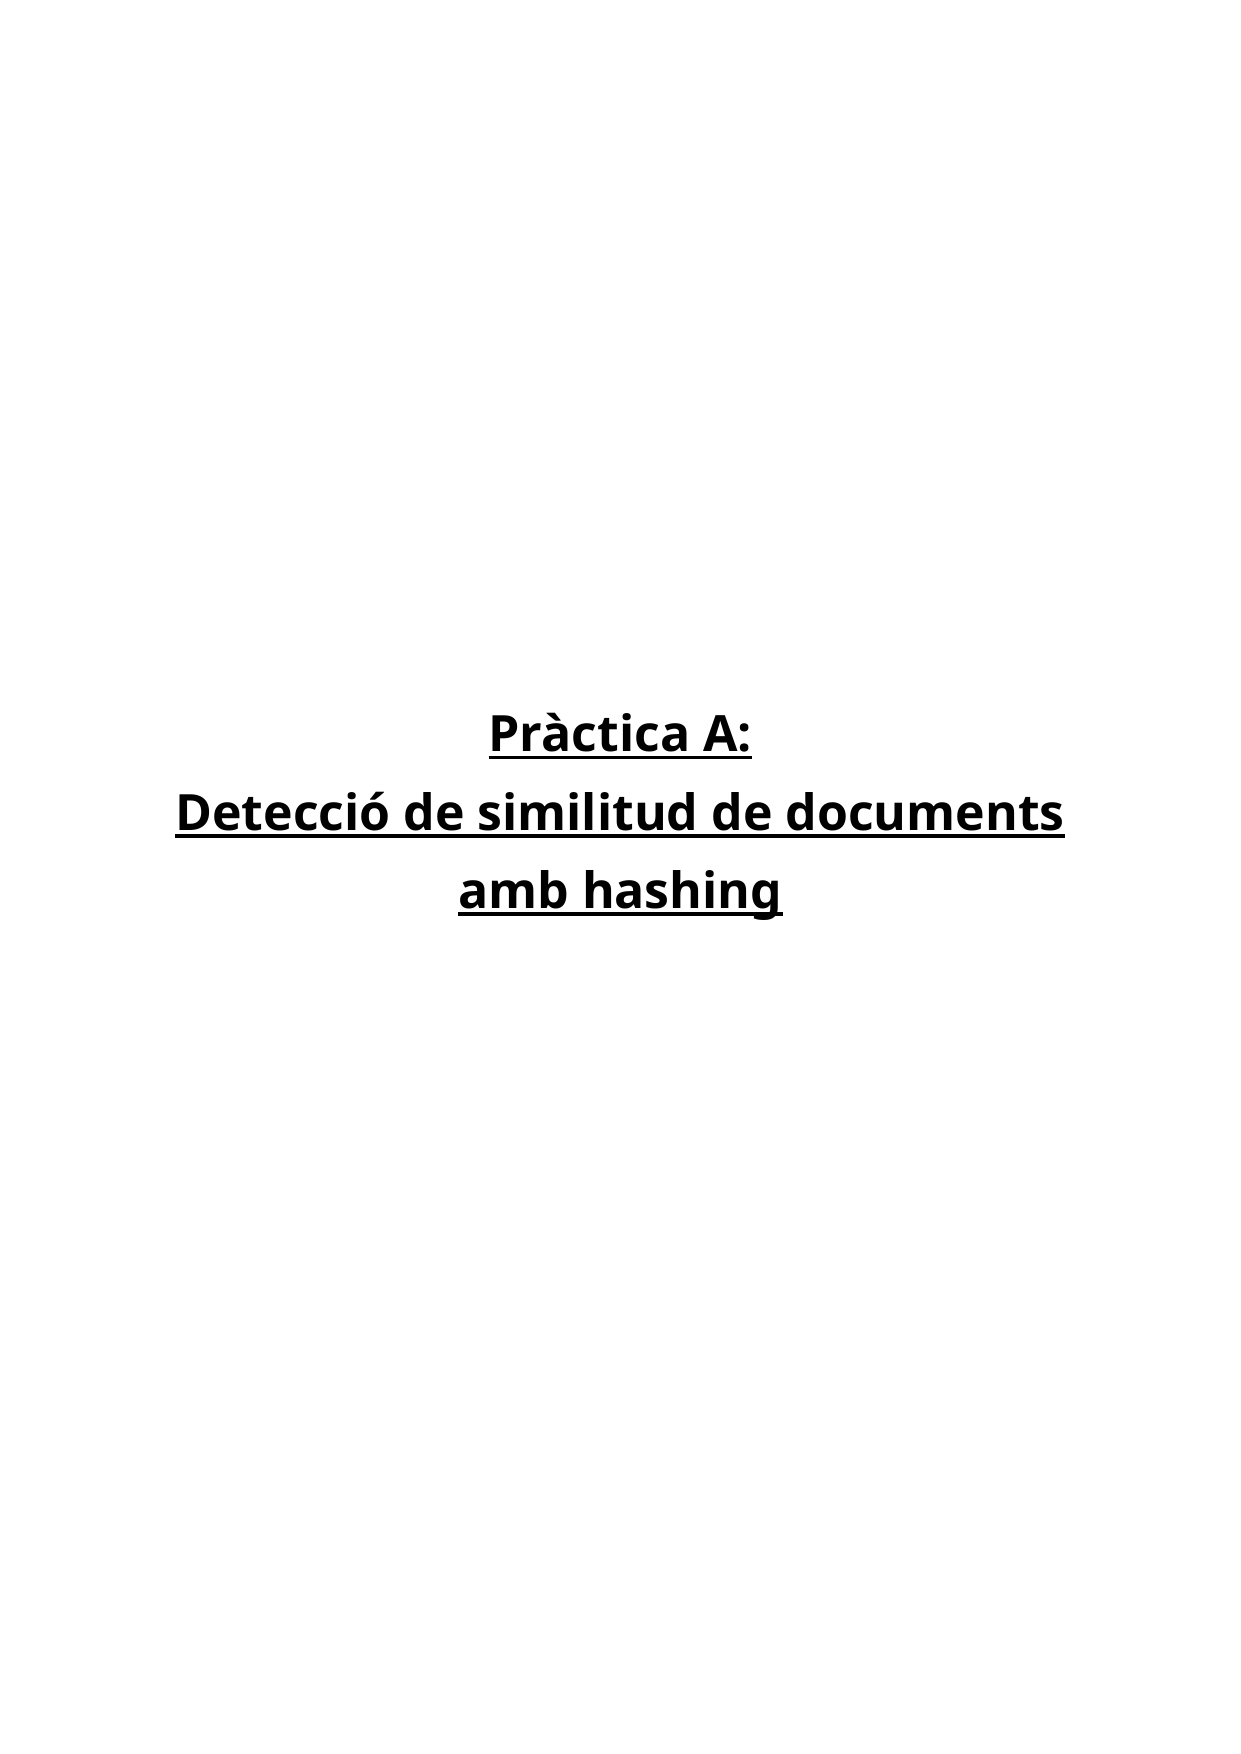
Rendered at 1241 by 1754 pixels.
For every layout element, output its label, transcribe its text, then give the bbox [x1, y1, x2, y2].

text Detecció de similitud de documents amb hashing [150, 777, 1090, 923]
text Pràctica A: [150, 698, 1090, 766]
